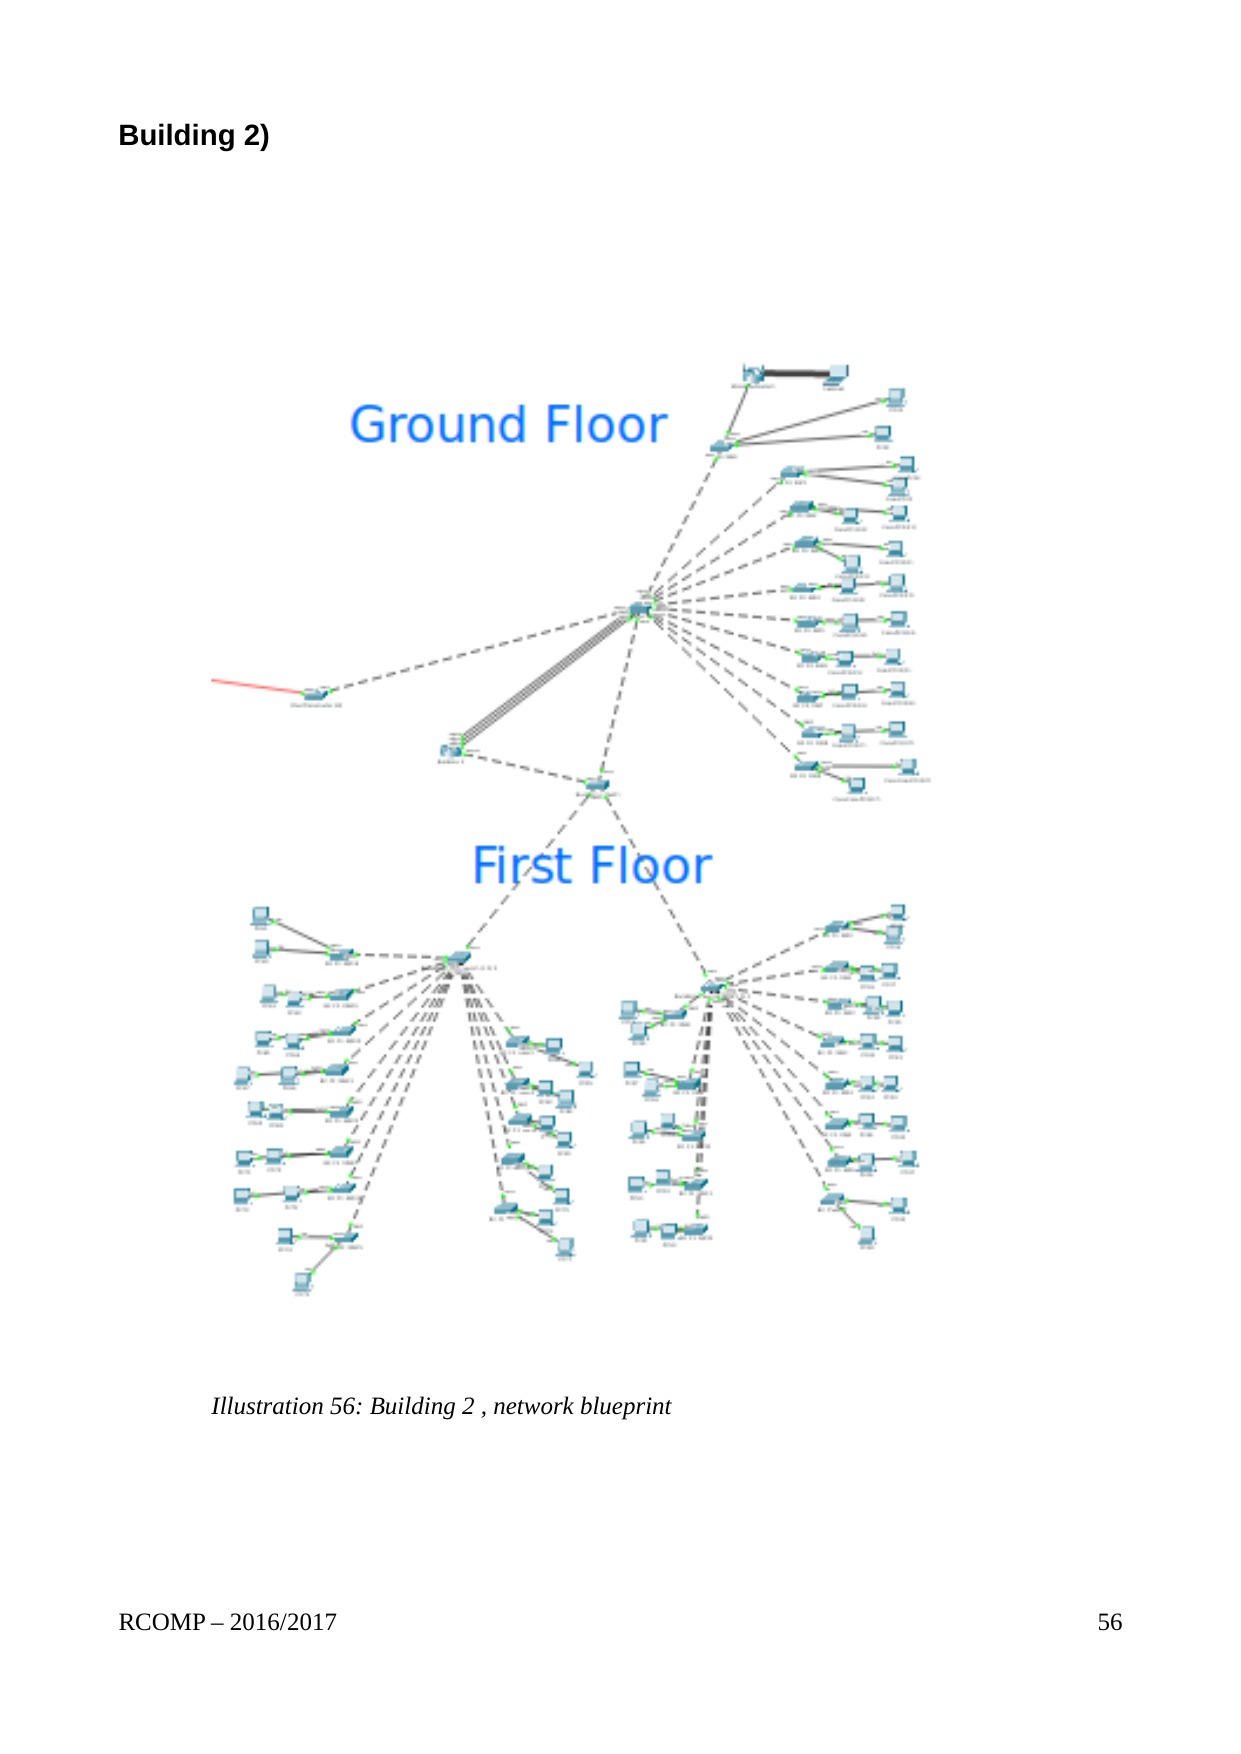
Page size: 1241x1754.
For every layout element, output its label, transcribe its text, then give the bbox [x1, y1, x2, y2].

text Illustration 56: Building 2 , network blueprint [211, 1386, 1029, 1420]
picture [211, 275, 1029, 1386]
subtitle Building 2) [118, 118, 1122, 152]
